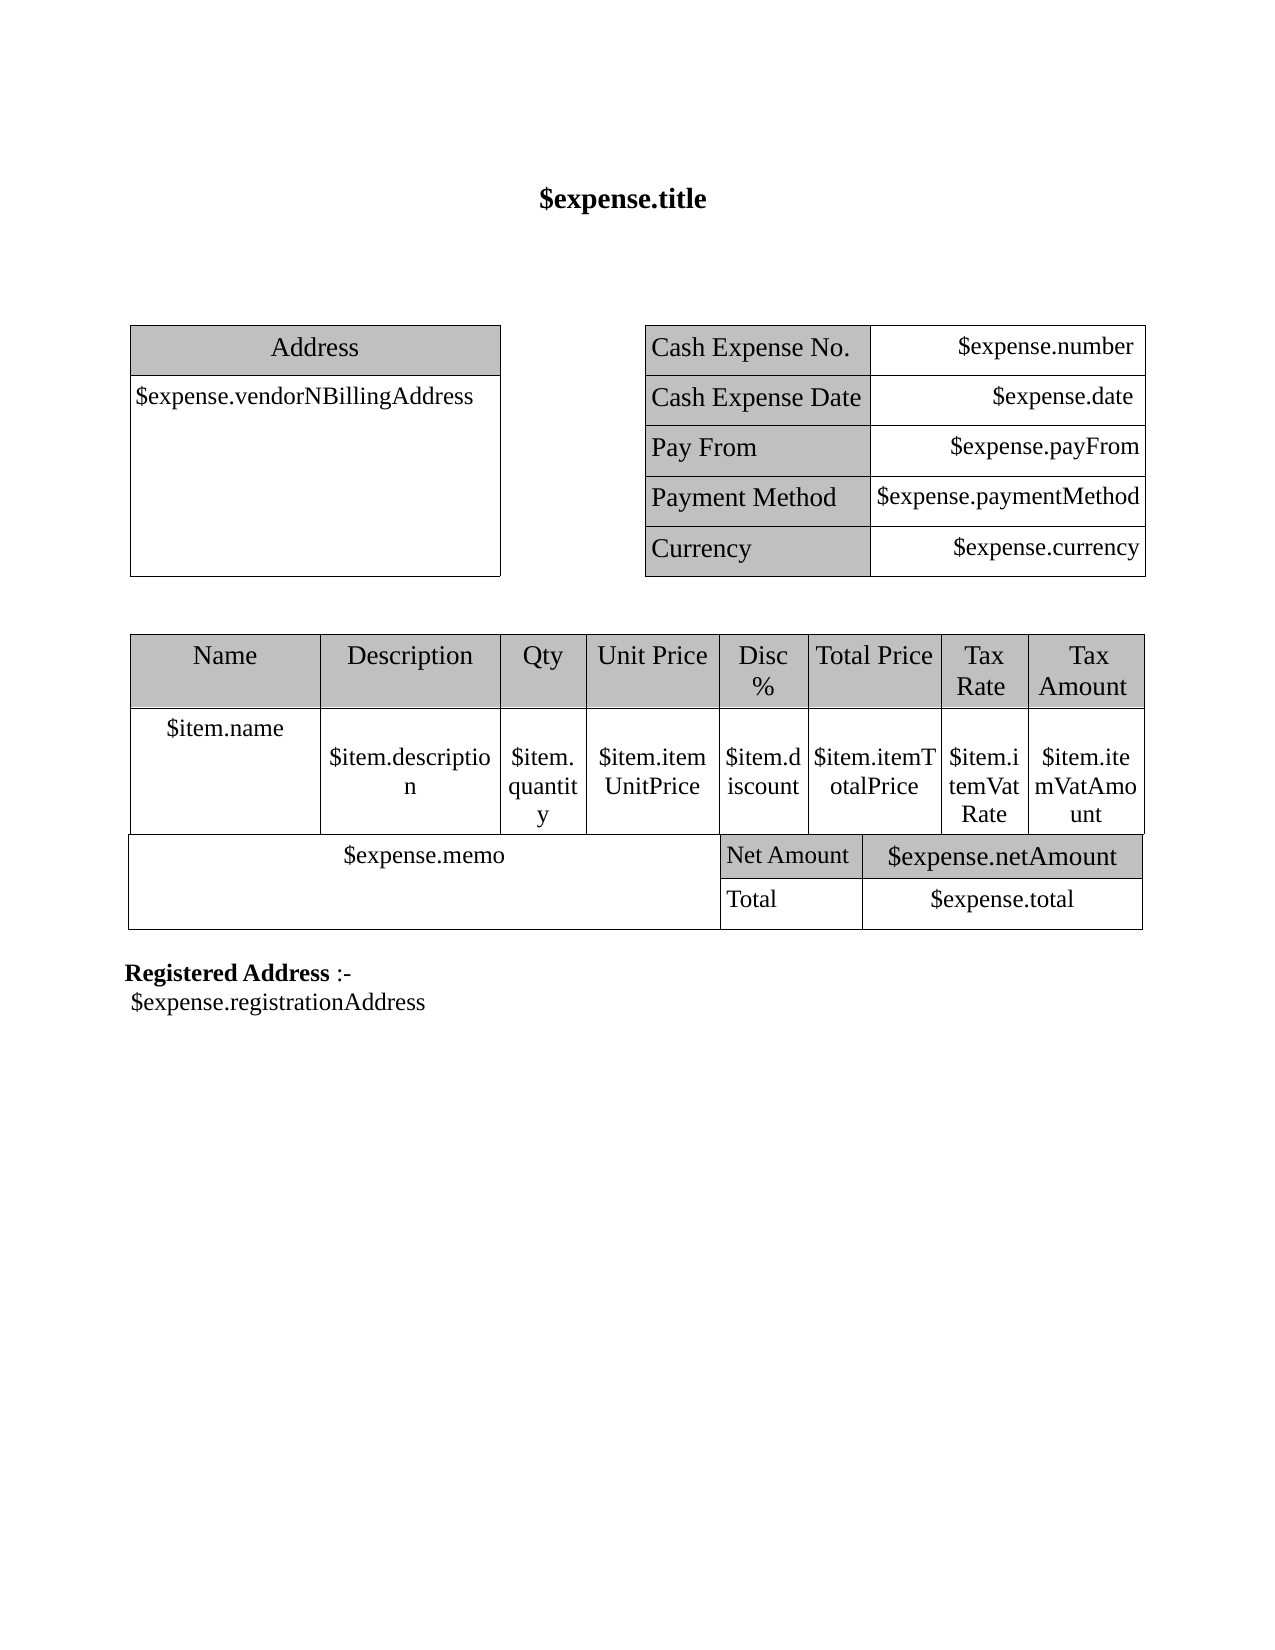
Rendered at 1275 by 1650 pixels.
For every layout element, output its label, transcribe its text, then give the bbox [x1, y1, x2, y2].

table_cell [501, 375, 645, 425]
table_header Description [321, 635, 500, 707]
table_cell $item.itemVatRate [942, 709, 1028, 834]
table_cell $expense.paymentMethod [871, 477, 1145, 526]
table_header Address [131, 326, 500, 375]
table_cell $item.discount [720, 709, 808, 834]
table_cell $expense.payFrom [871, 426, 1145, 476]
table_header Tax Amount [1029, 635, 1144, 707]
table_cell $expense.vendorNBillingAddress [131, 376, 500, 576]
table_cell $item.itemTotalPrice [809, 709, 941, 834]
table_cell [501, 476, 645, 526]
table_header Unit Price [587, 635, 719, 707]
text Registered Address :- [118, 958, 1157, 987]
table_cell $item.description [321, 709, 500, 834]
table_cell $item.itemVatAmount [1029, 709, 1144, 834]
table_cell Pay From [646, 426, 870, 476]
table_cell Currency [646, 527, 870, 576]
table_header Tax Rate [942, 635, 1028, 707]
table_header $expense.number [871, 326, 1145, 375]
table_header $expense.netAmount [863, 835, 1142, 878]
table_cell $item.name [131, 709, 320, 834]
table_cell Total [721, 879, 862, 929]
table_header Disc % [720, 635, 808, 707]
table_cell Payment Method [646, 477, 870, 526]
table_cell $expense.date [871, 376, 1145, 425]
table_header Qty [501, 635, 586, 707]
table_header Cash Expense No. [646, 326, 870, 375]
table_header [501, 325, 645, 375]
table_cell $item.quantity [501, 709, 586, 834]
table_cell [501, 526, 645, 576]
table_header Name [131, 635, 320, 707]
table_cell $item.itemUnitPrice [587, 709, 719, 834]
table_header Total Price [809, 635, 941, 707]
table_header $expense.title [114, 118, 1139, 284]
table_header $expense.memo [129, 835, 720, 929]
table_cell $expense.total [863, 879, 1142, 929]
table_cell Cash Expense Date [646, 376, 870, 425]
text $expense.registrationAddress [118, 987, 1157, 1016]
table_cell $expense.currency [871, 527, 1145, 576]
table_header Net Amount [721, 835, 862, 878]
table_cell [501, 425, 645, 476]
